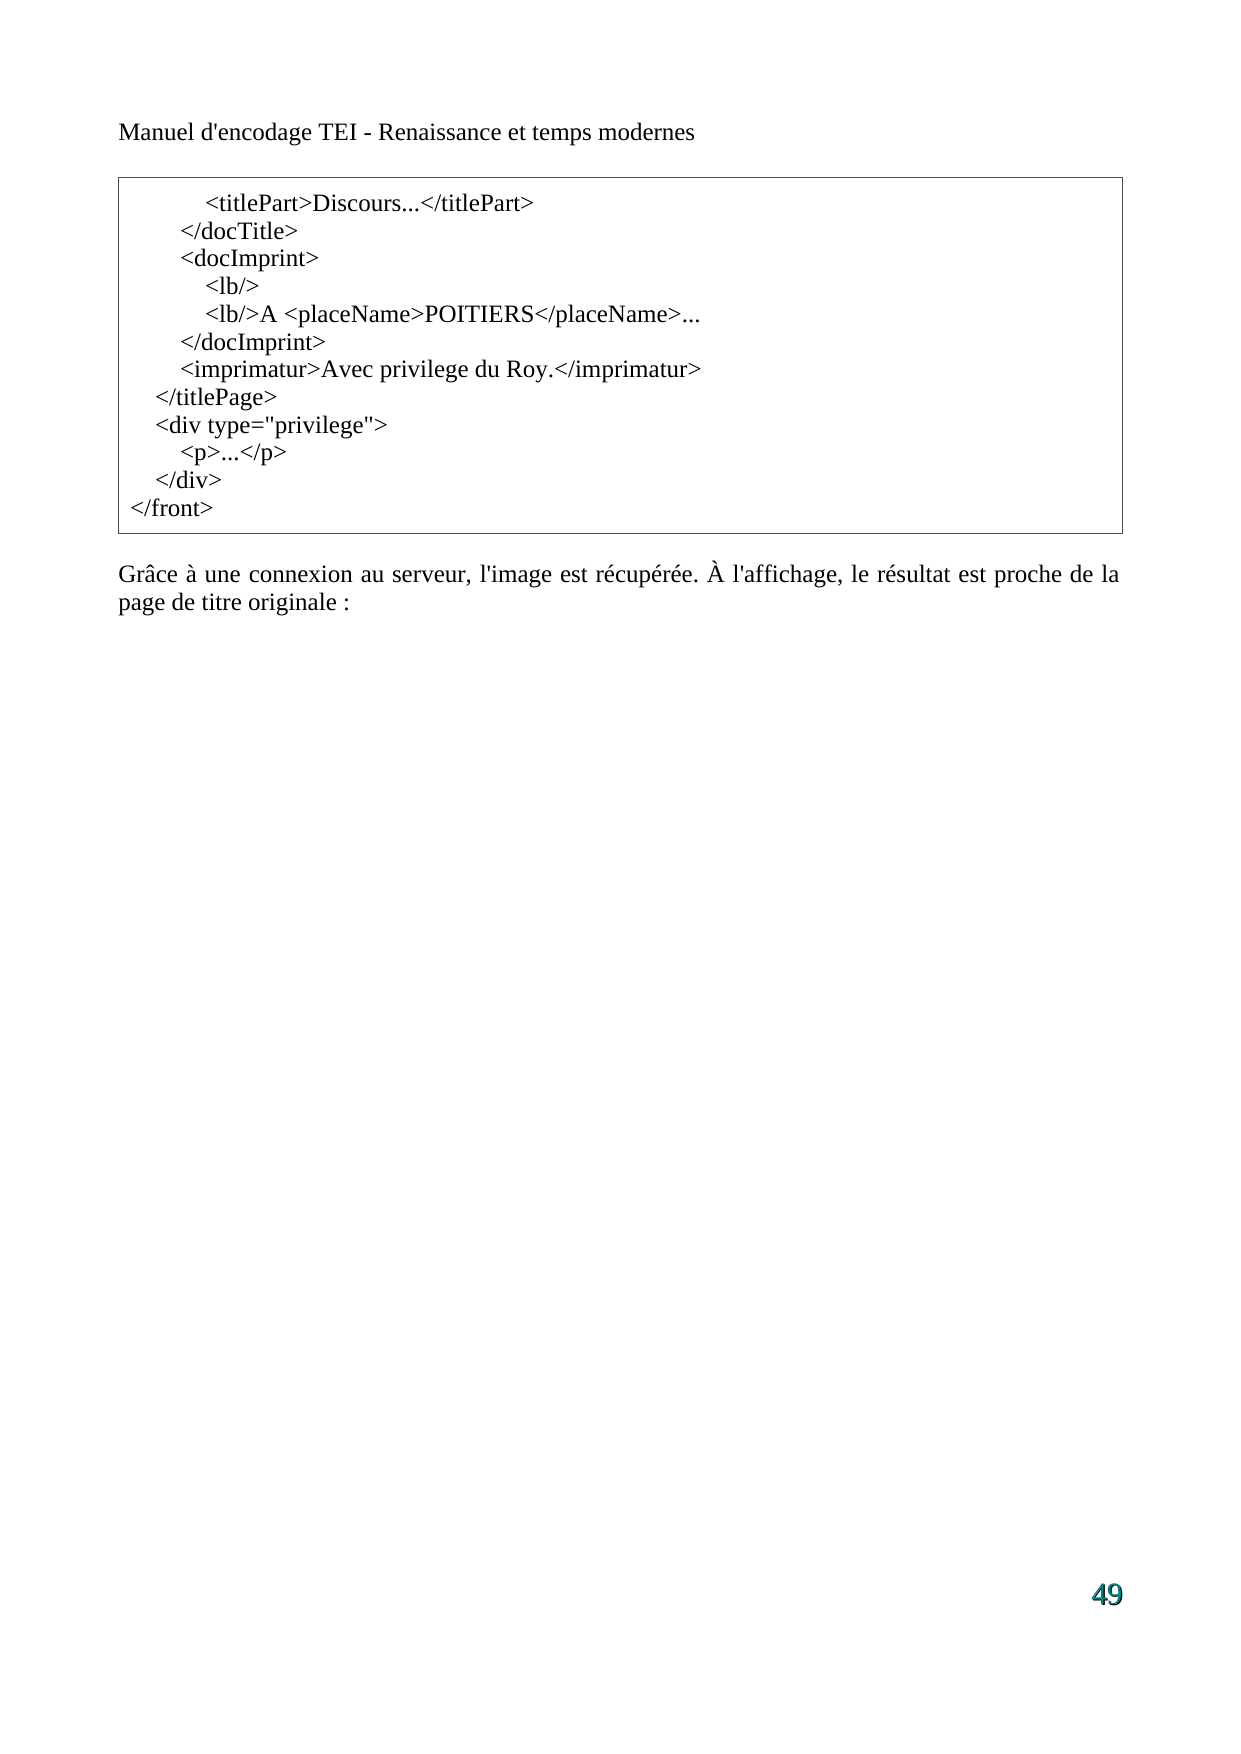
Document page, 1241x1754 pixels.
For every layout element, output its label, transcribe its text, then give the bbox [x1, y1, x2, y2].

table_header <frontfront> <titlePagetitlePage> <figurefigure> <graphic url="http://www.bvh.univ-tours.fr/B861946101_DP1139/B861946101_DP1139.jpg"/> <figDescfigDesc>Bibliothèques Virtuelles Humanistes - Médiathèque de Poitiers</figDesc> </figure> <docTitledocTitle> <titleParttitlePart>Discours...</titlePart> </docTitle> <docImprintdocImprint> <lblb/> <lb/>A <placeNameplaceName>POITIERS</placeName>... </docImprint> <imprimaturimprimatur>Avec privilege du Roy.</imprimatur> </titlePage> <divdiv type@type="privilege"> <pp>...</p> </div> </front> [119, 178, 1122, 533]
text Grâce à une connexion au serveur, l'image est récupérée. À l'affichage, le résultat est proche de la page de titre originale : [118, 560, 1122, 615]
